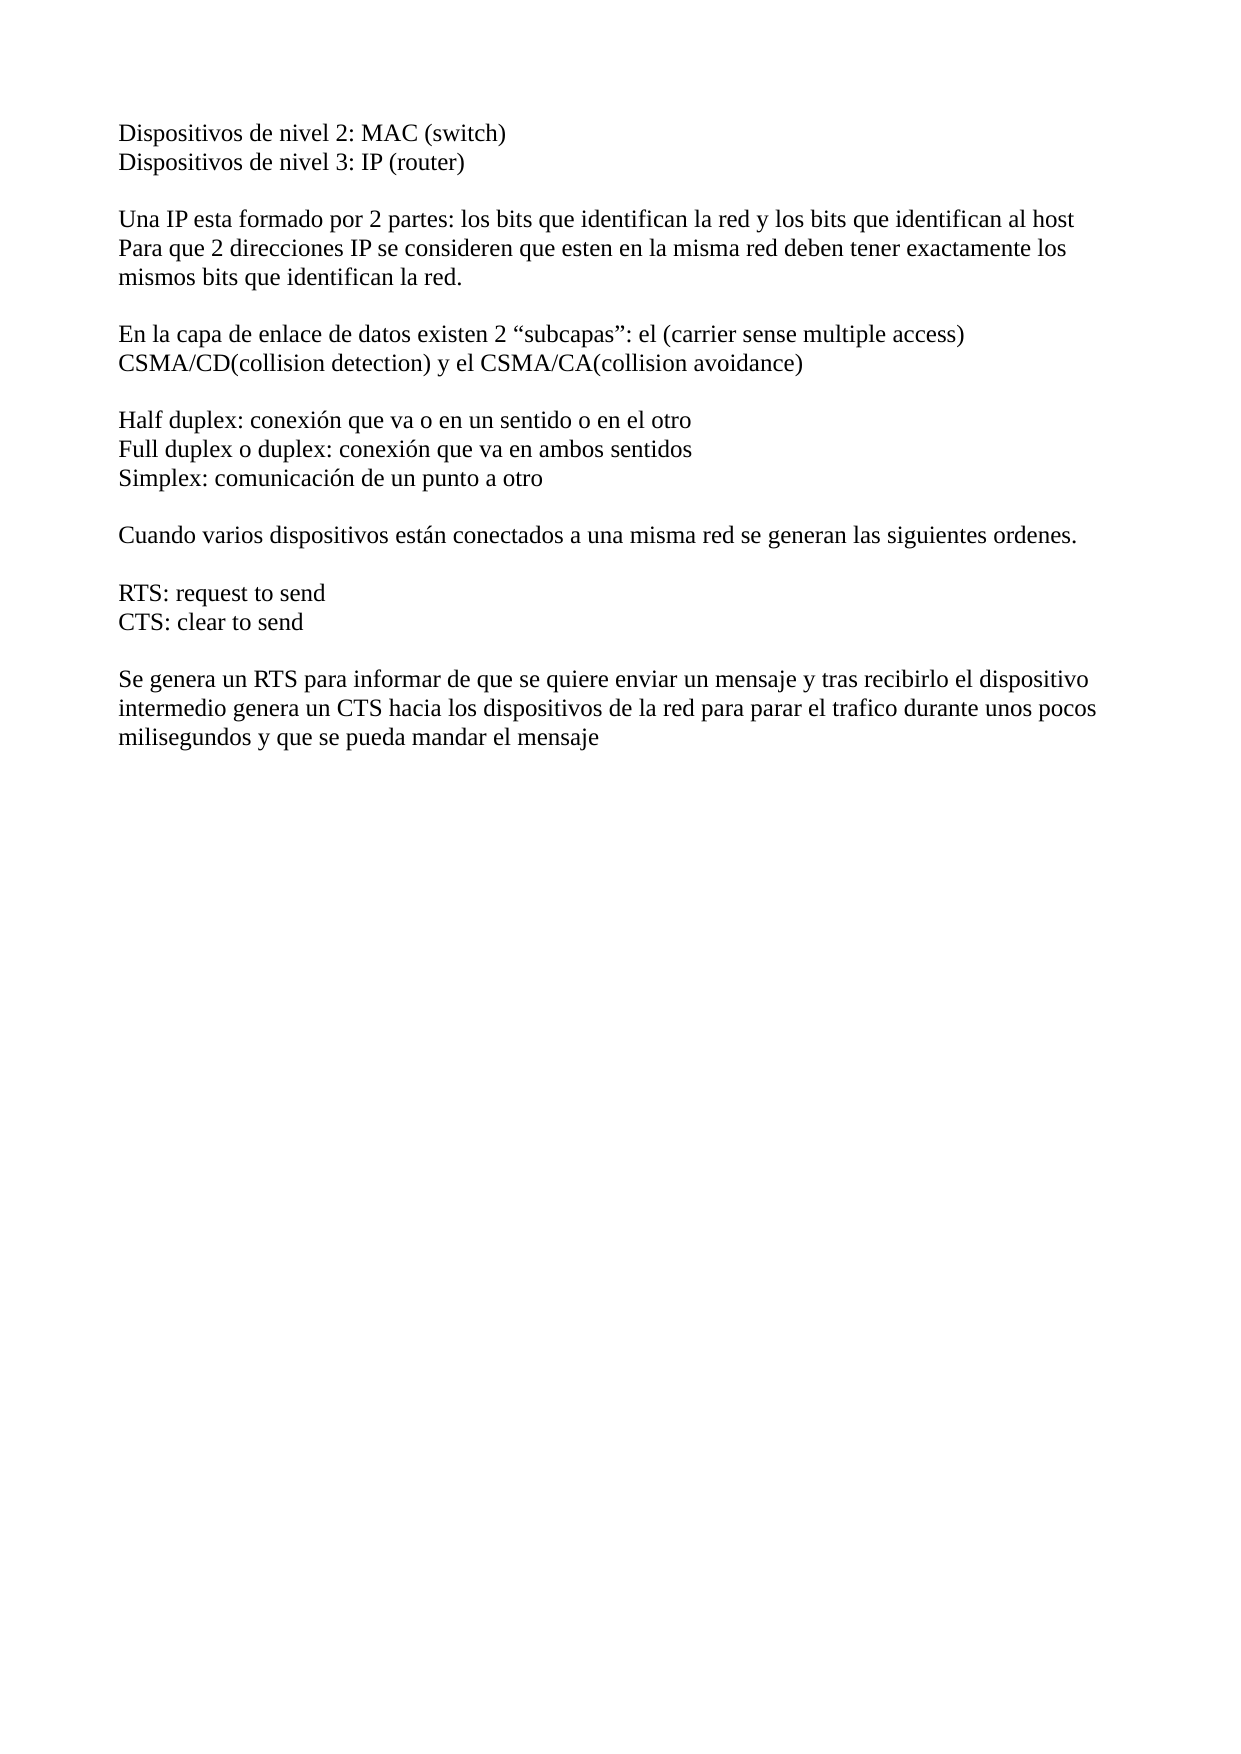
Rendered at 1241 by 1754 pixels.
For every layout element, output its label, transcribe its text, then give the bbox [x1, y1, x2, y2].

text Half duplex: conexión que va o en un sentido o en el otro [118, 406, 1122, 434]
text RTS: request to send [118, 578, 1122, 607]
text CTS: clear to send [118, 607, 1122, 636]
text Se genera un RTS para informar de que se quiere enviar un mensaje y tras recibirlo el dispositivo intermedio genera un CTS hacia los dispositivos de la red para parar el trafico durante unos pocos milisegundos y que se pueda mandar el mensaje [118, 664, 1122, 751]
text Cuando varios dispositivos están conectados a una misma red se generan las siguientes ordenes. [118, 521, 1122, 549]
text Simplex: comunicación de un punto a otro [118, 463, 1122, 492]
text Full duplex o duplex: conexión que va en ambos sentidos [118, 434, 1122, 463]
text Dispositivos de nivel 2: MAC (switch) [118, 118, 1122, 147]
text Para que 2 direcciones IP se consideren que esten en la misma red deben tener exactamente los mismos bits que identifican la red. [118, 233, 1122, 291]
text En la capa de enlace de datos existen 2 “subcapas”: el (carrier sense multiple access) CSMA/CD(collision detection) y el CSMA/CA(collision avoidance) [118, 319, 1122, 377]
text Una IP esta formado por 2 partes: los bits que identifican la red y los bits que identifican al host [118, 204, 1122, 233]
text Dispositivos de nivel 3: IP (router) [118, 147, 1122, 176]
